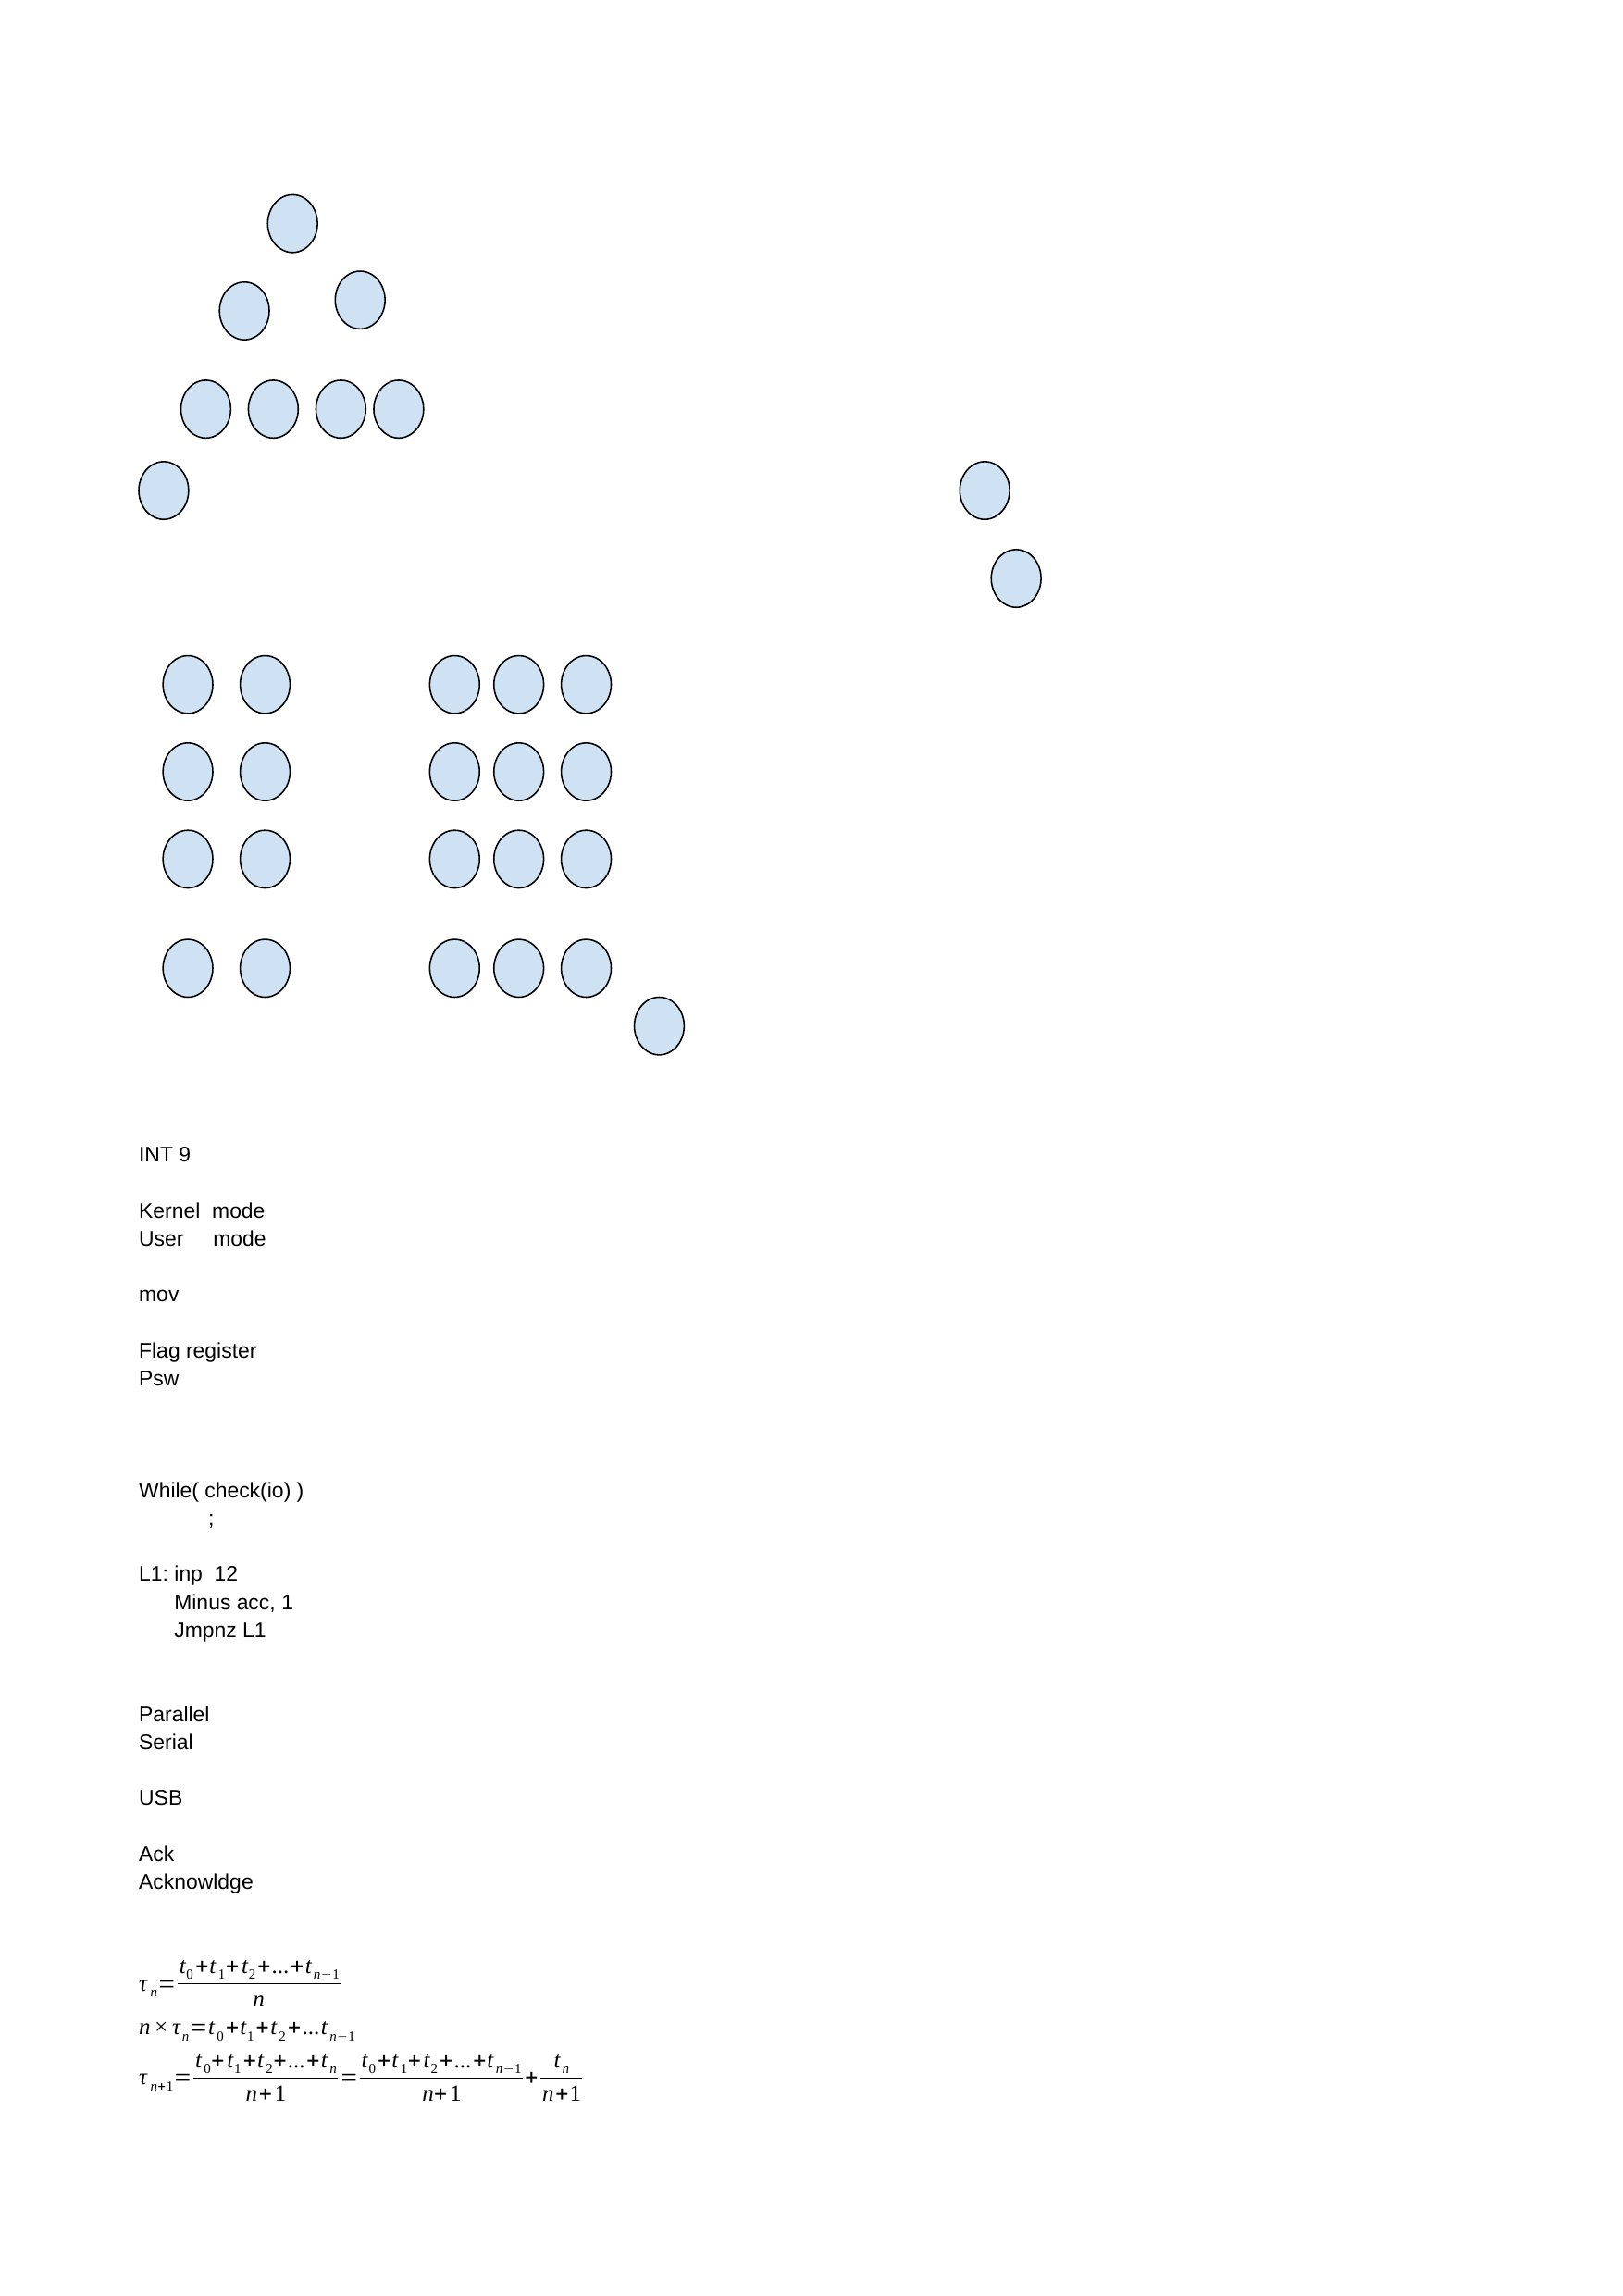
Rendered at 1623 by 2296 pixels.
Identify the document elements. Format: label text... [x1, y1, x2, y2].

text While( check(io) ) [139, 1478, 1484, 1502]
text Parallel [139, 1701, 1484, 1726]
text Serial [139, 1730, 1484, 1754]
text Minus acc, 1 [139, 1590, 1484, 1614]
text mov [139, 1282, 1484, 1307]
text Acknowldge [139, 1869, 1484, 1893]
text USB [139, 1785, 1484, 1810]
text Ack [139, 1841, 1484, 1866]
text Psw [139, 1366, 1484, 1390]
text INT 9 [139, 1142, 1484, 1167]
text Flag register [139, 1338, 1484, 1362]
text L1: inp 12 [139, 1561, 1484, 1586]
text User mode [139, 1226, 1484, 1250]
text Jmpnz L1 [139, 1618, 1484, 1642]
text Kernel mode [139, 1198, 1484, 1222]
text ; [139, 1506, 1484, 1530]
